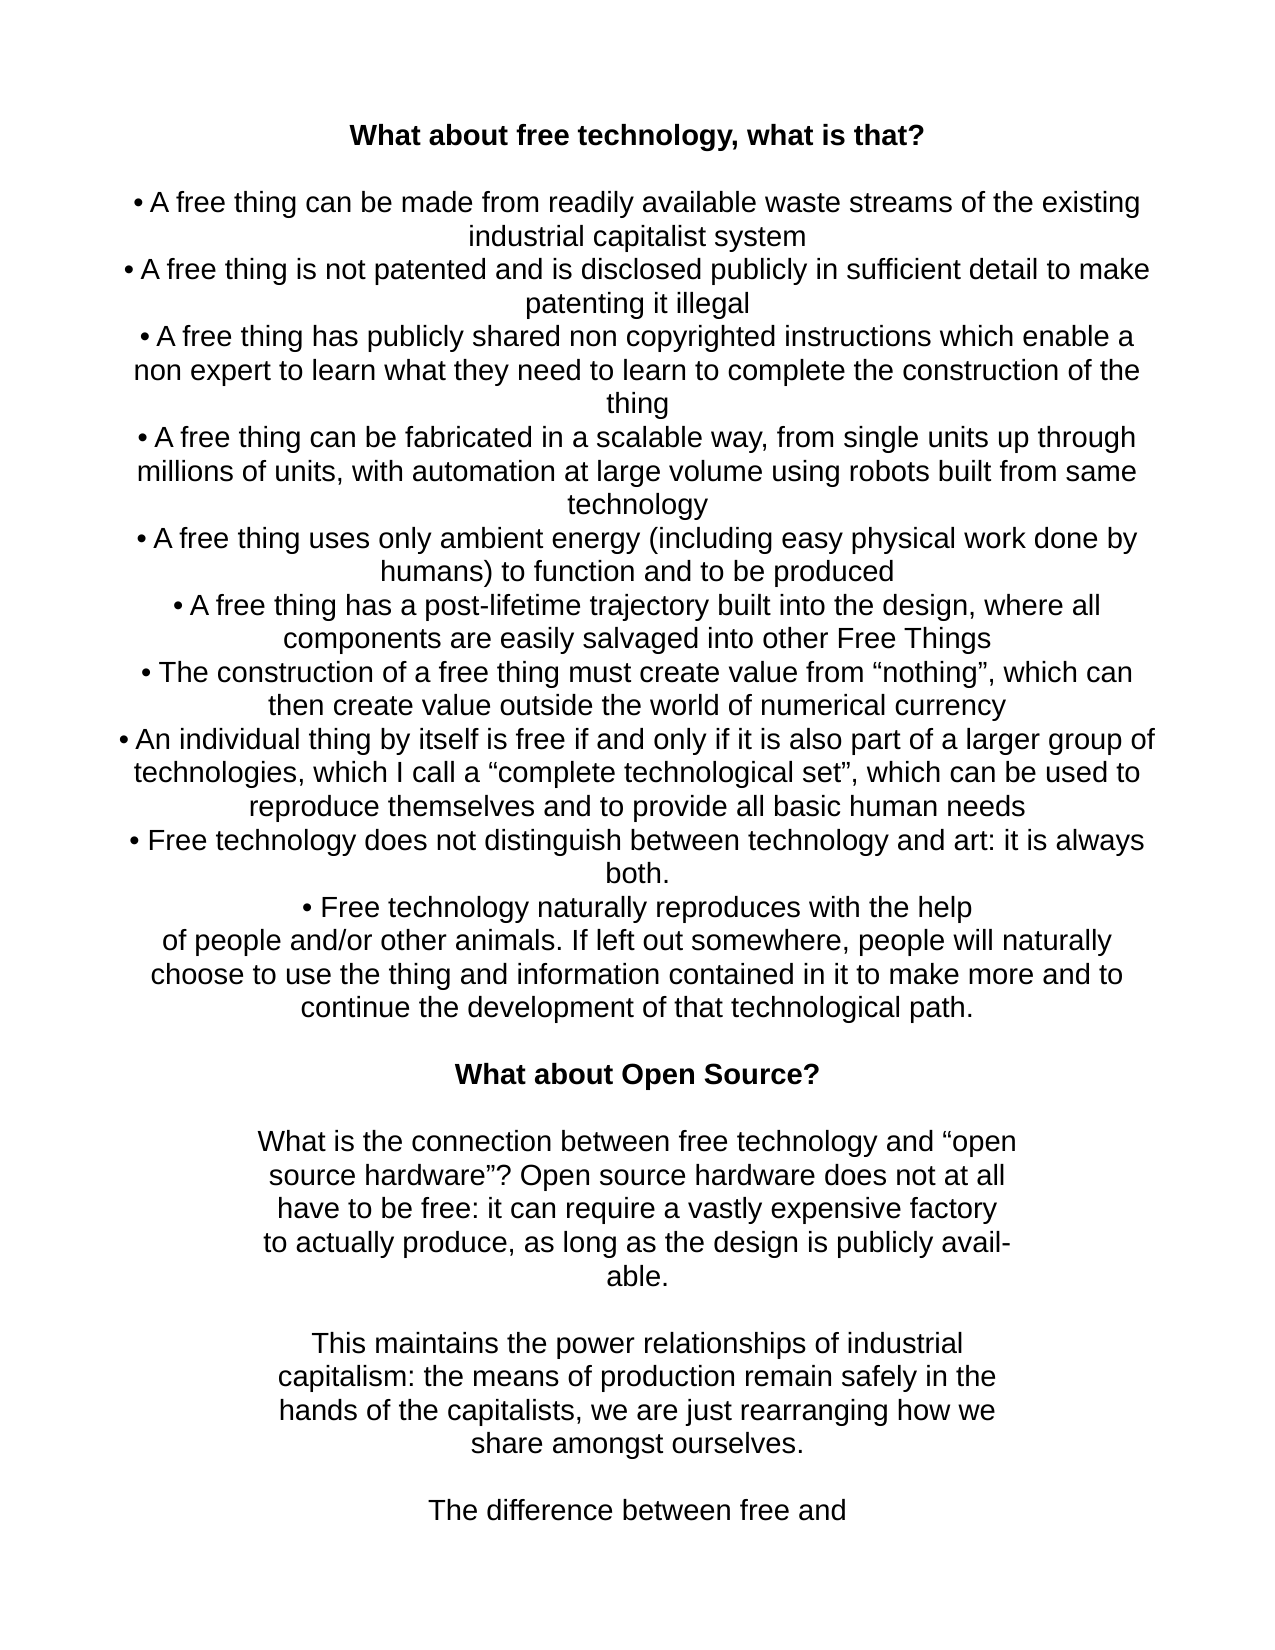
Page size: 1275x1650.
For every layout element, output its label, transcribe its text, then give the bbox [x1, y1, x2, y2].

text have to be free: it can require a vastly expensive factory [118, 1191, 1157, 1225]
text • An individual thing by itself is free if and only if it is also part of a larger group of technologies, which I call a “complete technological set”, which can be used to reproduce themselves and to provide all basic human needs [118, 722, 1157, 822]
text What about Open Source? [118, 1057, 1157, 1091]
text This maintains the power relationships of industrial [118, 1326, 1157, 1359]
text • The construction of a free thing must create value from “nothing”, which can then create value outside the world of numerical currency [118, 655, 1157, 722]
text able. [118, 1258, 1157, 1292]
text share amongst ourselves. [118, 1426, 1157, 1460]
text What about free technology, what is that? [118, 118, 1157, 152]
text • A free thing has a post-lifetime trajectory built into the design, where all components are easily salvaged into other Free Things [118, 588, 1157, 655]
text capitalism: the means of production remain safely in the [118, 1359, 1157, 1393]
text What is the connection between free technology and “open [118, 1124, 1157, 1158]
text • A free thing has publicly shared non copyrighted instructions which enable a non expert to learn what they need to learn to complete the construction of the thing [118, 319, 1157, 420]
text • A free thing is not patented and is disclosed publicly in sufficient detail to make patenting it illegal [118, 252, 1157, 319]
text to actually produce, as long as the design is publicly avail- [118, 1225, 1157, 1258]
text • Free technology does not distinguish between technology and art: it is always both. [118, 822, 1157, 889]
text • A free thing uses only ambient energy (including easy physical work done by humans) to function and to be produced [118, 521, 1157, 588]
text source hardware”? Open source hardware does not at all [118, 1158, 1157, 1191]
text of people and/or other animals. If left out somewhere, people will naturally choose to use the thing and information contained in it to make more and to continue the development of that technological path. [118, 923, 1157, 1024]
text • Free technology naturally reproduces with the help [118, 889, 1157, 923]
text hands of the capitalists, we are just rearranging how we [118, 1393, 1157, 1426]
text • A free thing can be fabricated in a scalable way, from single units up through millions of units, with automation at large volume using robots built from same technology [118, 420, 1157, 521]
text • A free thing can be made from readily available waste streams of the existing industrial capitalist system [118, 185, 1157, 252]
text The difference between free and [118, 1493, 1157, 1527]
